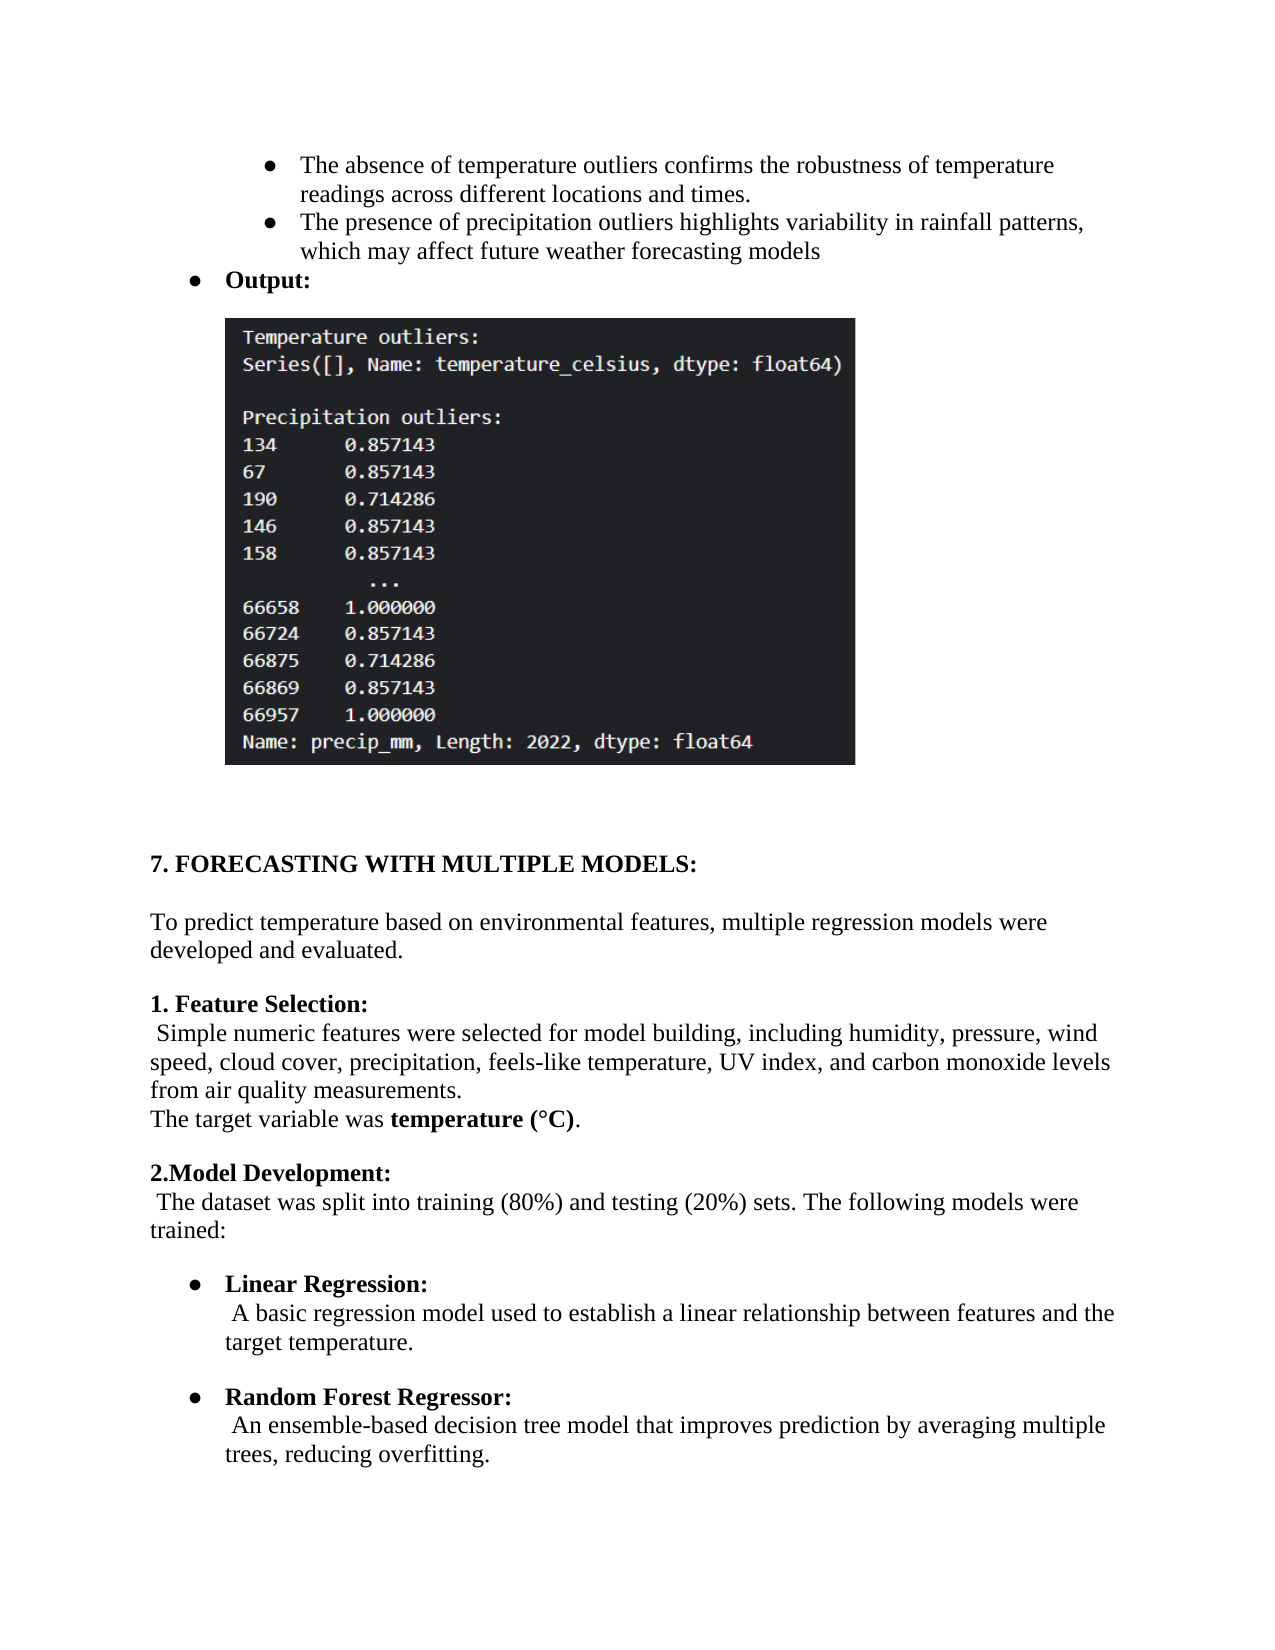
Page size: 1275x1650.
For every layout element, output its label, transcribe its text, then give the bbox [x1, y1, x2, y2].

text 1. Feature Selection: Simple numeric features were selected for model building, including humidity, pressure, wind speed, cloud cover, precipitation, feels-like temperature, UV index, and carbon monoxide levels from air quality measurements. The target variable was temperature (°C). [150, 989, 1125, 1133]
list Random Forest Regressor: An ensemble-based decision tree model that improves prediction by averaging multiple trees, reducing overfitting. [187, 1382, 1125, 1494]
list Output: [187, 265, 1125, 294]
list The absence of temperature outliers confirms the robustness of temperature readings across different locations and times. [262, 150, 1125, 207]
list Linear Regression: A basic regression model used to establish a linear relationship between features and the target temperature. [187, 1269, 1125, 1382]
picture [225, 318, 856, 765]
text 7. FORECASTING WITH MULTIPLE MODELS: [150, 849, 1125, 877]
list The presence of precipitation outliers highlights variability in rainfall patterns, which may affect future weather forecasting models [262, 207, 1125, 265]
text 2.Model Development: The dataset was split into training (80%) and testing (20%) sets. The following models were trained: [150, 1158, 1125, 1244]
text To predict temperature based on environmental features, multiple regression models were developed and evaluated. [150, 907, 1125, 964]
